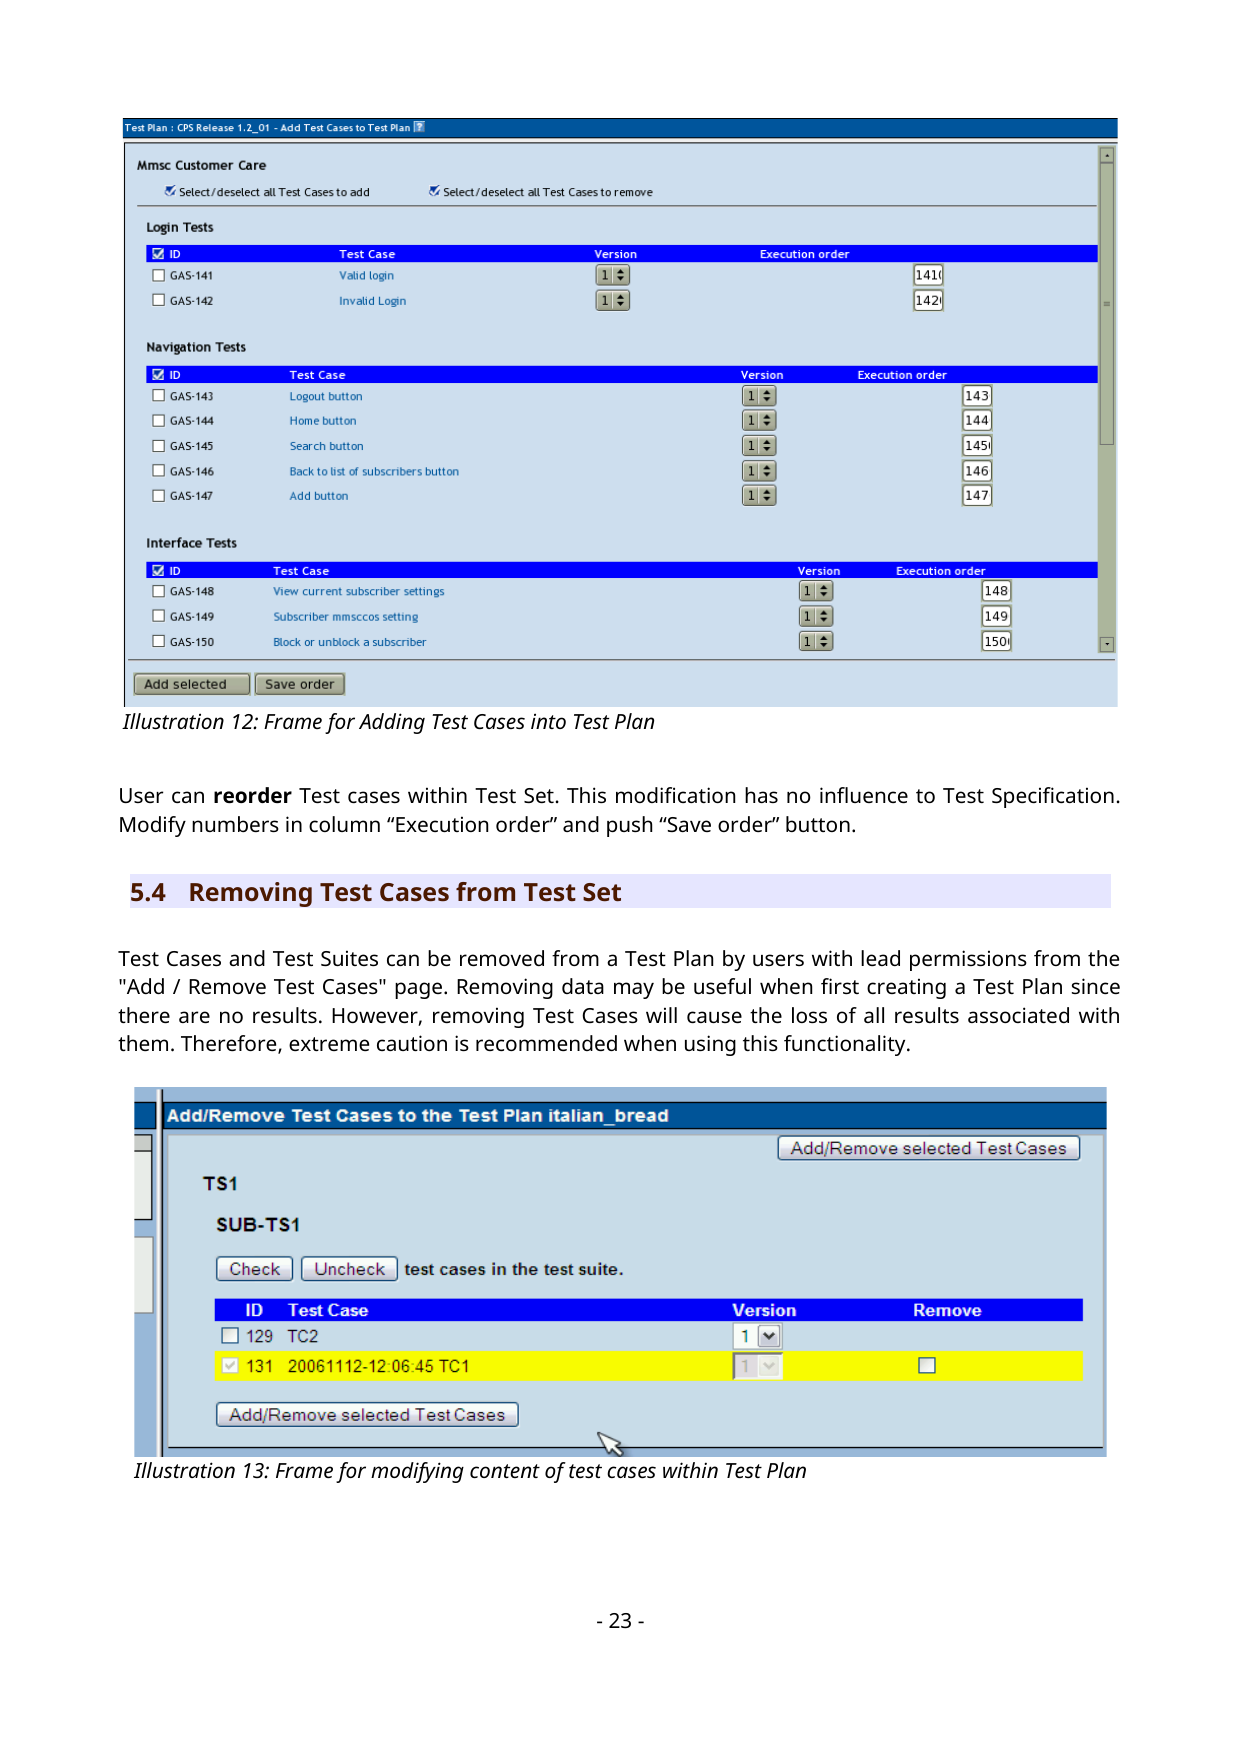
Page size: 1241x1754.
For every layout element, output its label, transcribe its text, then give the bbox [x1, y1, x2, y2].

text User can reorder Test cases within Test Set. This modification has no influence to Test Specification. Modify numbers in column “Execution order” and push “Save order” button. [118, 781, 1122, 838]
picture [134, 1087, 1107, 1457]
subtitle Removing Test Cases from Test Set [130, 874, 1111, 908]
text Test Cases and Test Suites can be removed from a Test Plan by users with lead permissions from the "Add / Remove Test Cases" page. Removing data may be useful when first creating a Test Plan since there are no results. However, removing Test Cases will cause the loss of all results associated with them. Therefore, extreme caution is recommended when using this functionality. [118, 944, 1122, 1058]
text Illustration 13: Frame for modifying content of test cases within Test Plan [134, 1457, 1106, 1485]
text Illustration 12: Frame for Adding Test Cases into Test Plan [123, 707, 1117, 735]
picture [122, 118, 1118, 707]
